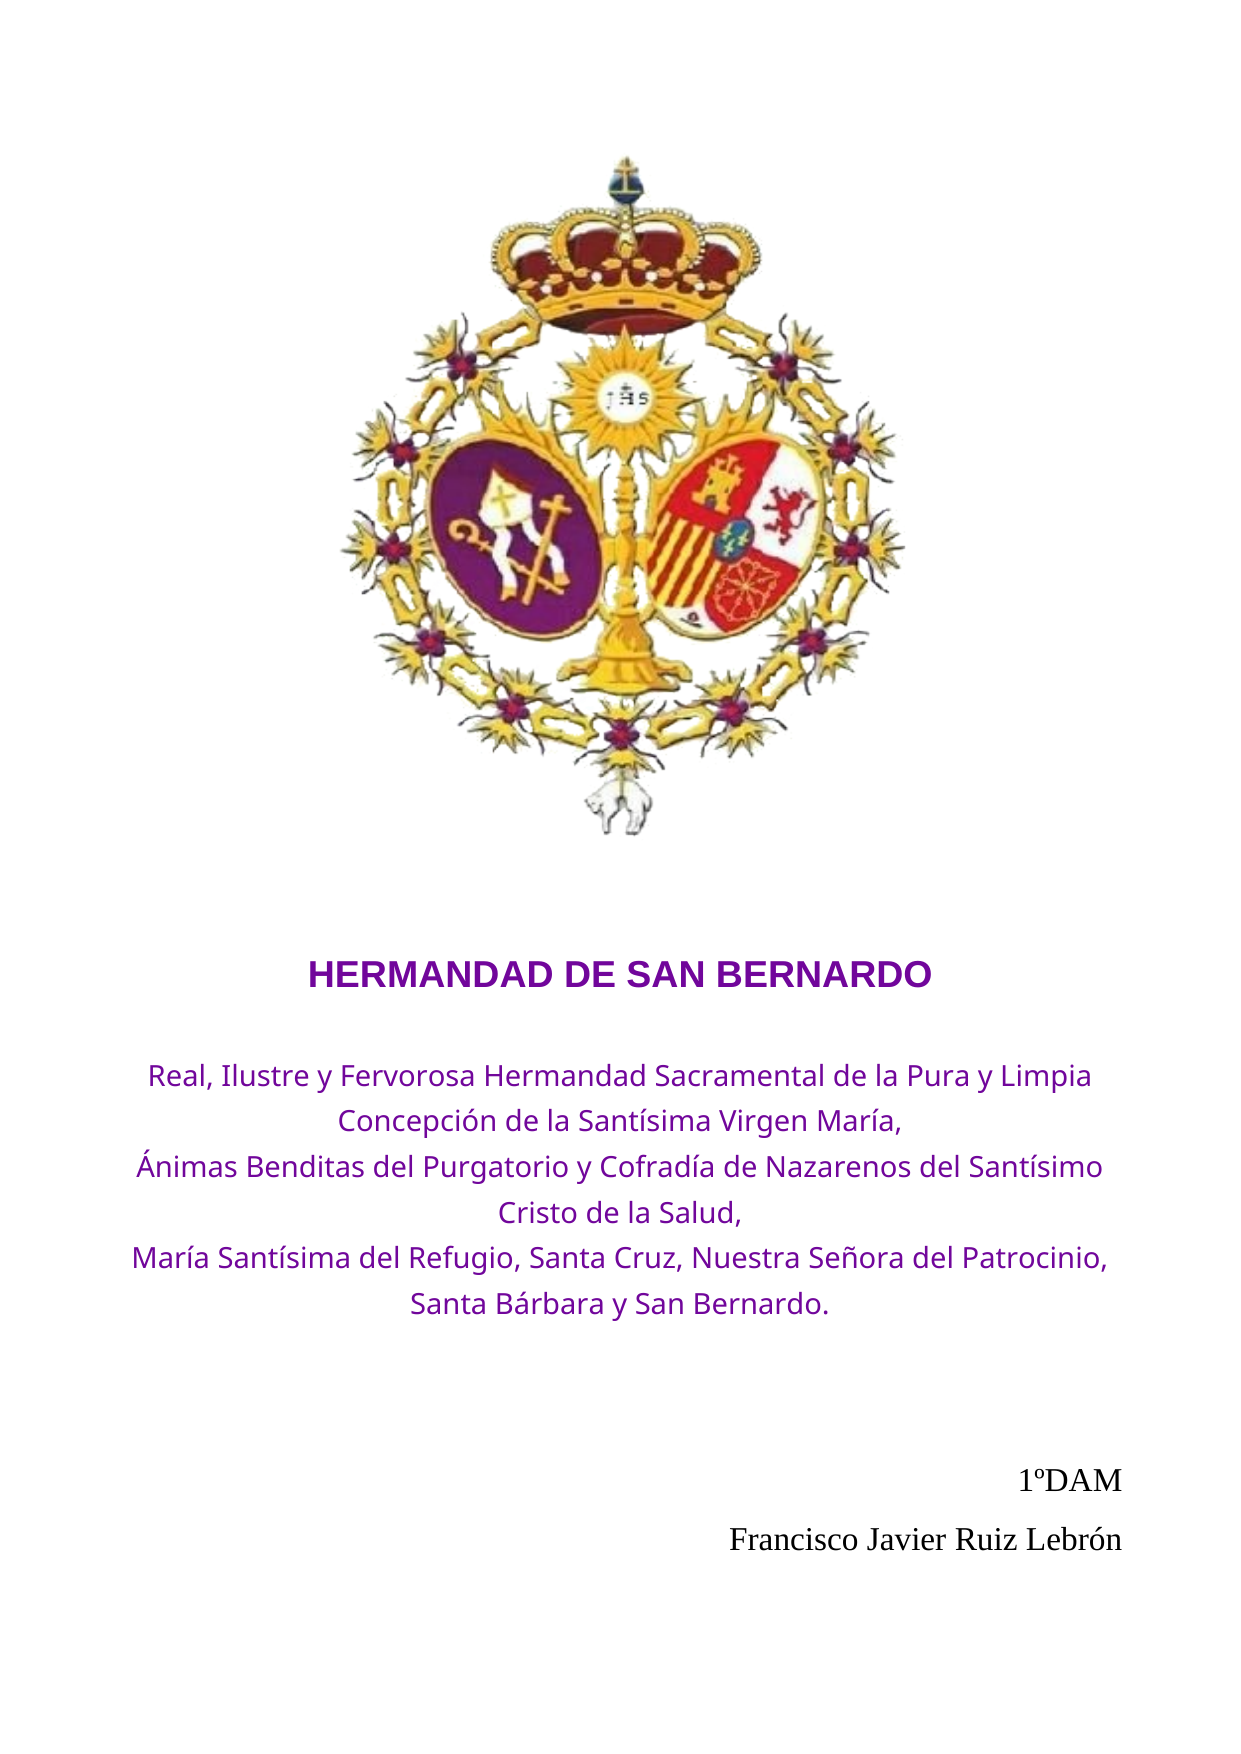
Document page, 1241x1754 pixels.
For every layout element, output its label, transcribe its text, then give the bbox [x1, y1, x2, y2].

subtitle HERMANDAD DE SAN BERNARDO [118, 952, 1122, 995]
text Francisco Javier Ruiz Lebrón [118, 1519, 1122, 1558]
text 1ºDAM [118, 1461, 1122, 1499]
text Real, Ilustre y Fervorosa Hermandad Sacramental de la Pura y Limpia Concepción de la Santísima Virgen María, Ánimas Benditas del Purgatorio y Cofradía de Nazarenos del Santísimo Cristo de la Salud, María Santísima del Refugio, Santa Cruz, Nuestra Señora del Patrocinio, Santa Bárbara y San Bernardo. [118, 1055, 1122, 1323]
picture [223, 146, 1017, 870]
